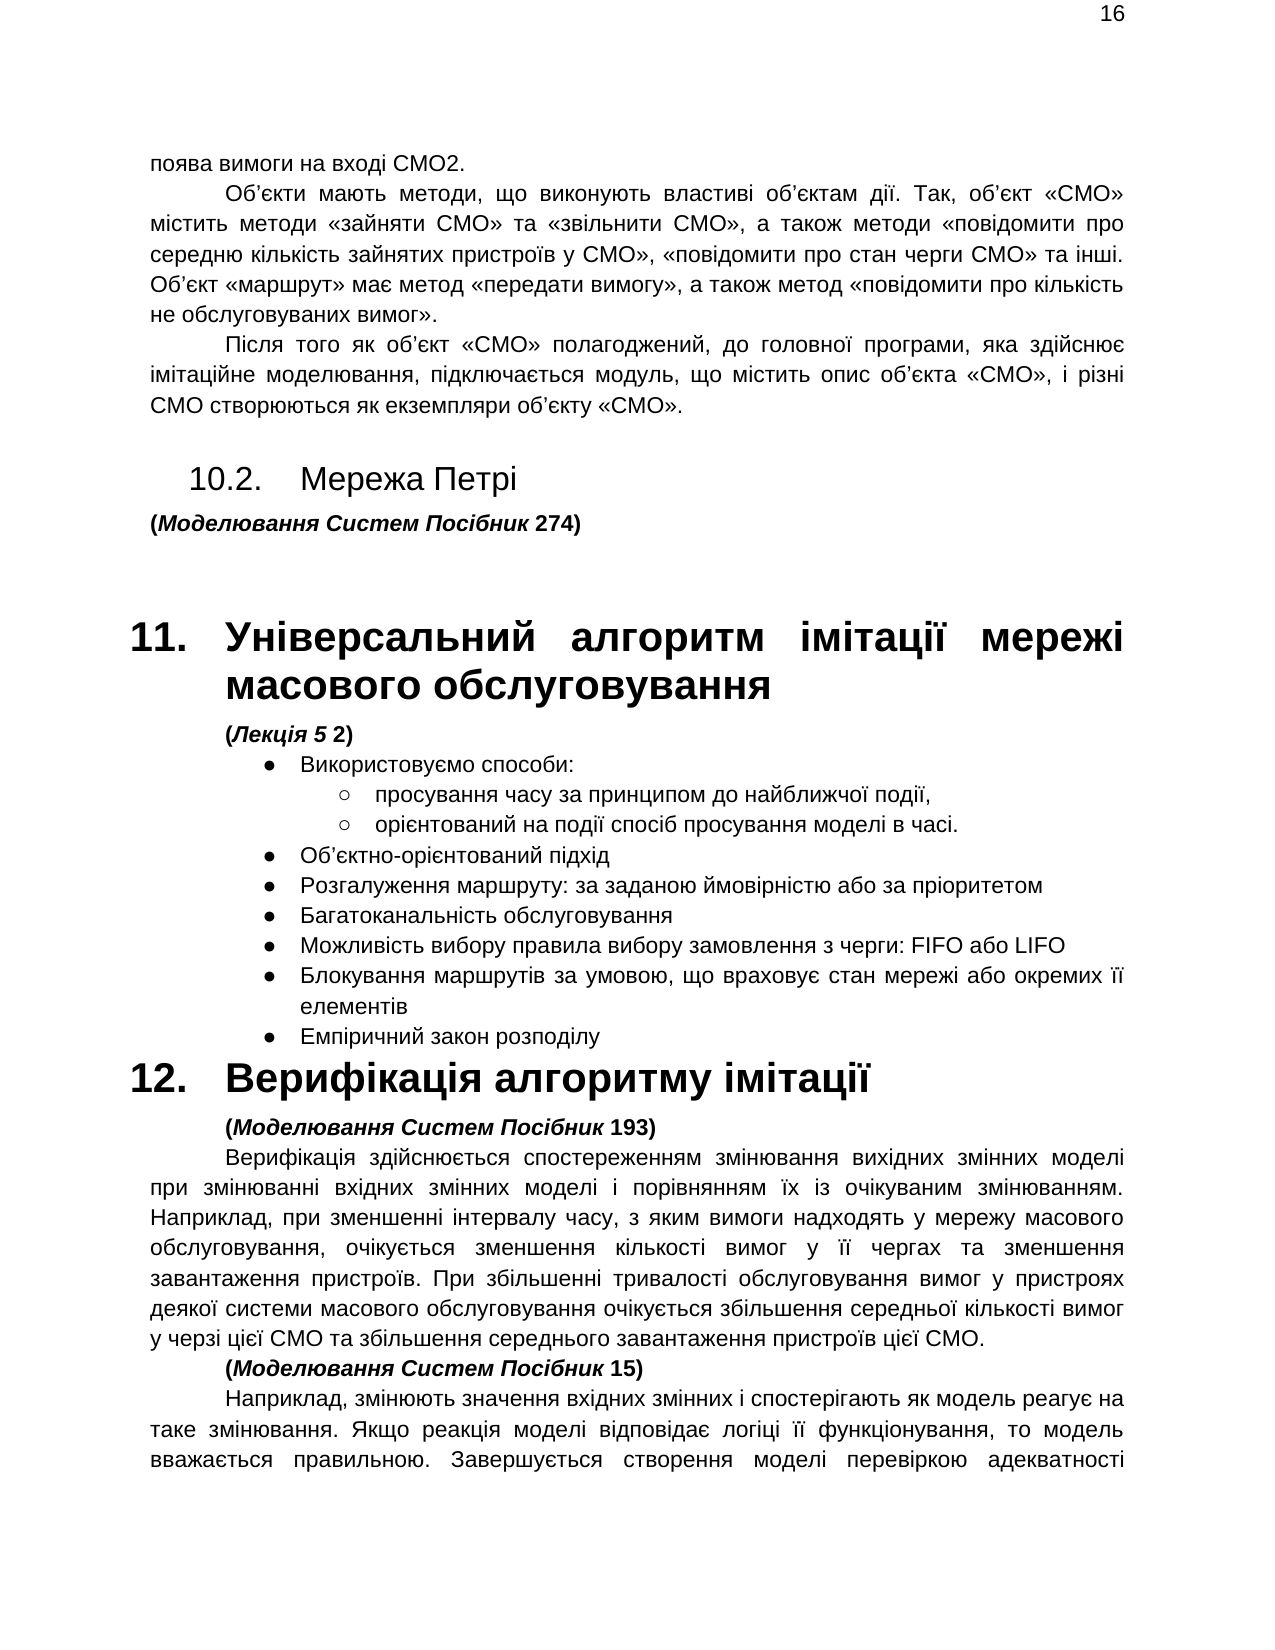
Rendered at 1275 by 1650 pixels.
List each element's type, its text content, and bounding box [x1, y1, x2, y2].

subtitle Універсальний алгоритм імітації мережі масового обслуговування [187, 612, 1125, 708]
text Наприклад, змінюють значення вхідних змінних і спостерігають як модель реагує на таке змінювання. Якщо реакція моделі відповідає логіці її функціонування, то модель вважається правильною. Завершується створення моделі перевіркою адекватності [150, 1385, 1125, 1472]
list Об’єктно-орієнтований підхід [262, 842, 1125, 868]
subtitle Мережа Петрі [262, 459, 1125, 498]
text Після того як об’єкт «СМО» полагоджений, до головної програми, яка здійснює імітаційне моделювання, підключається модуль, що містить опис об’єкта «СМО», і різні СМО створюються як екземпляри об’єкту «СМО». [150, 331, 1125, 418]
list Емпіричний закон розподілу [262, 1023, 1125, 1049]
text Верифікація здійснюється спостереженням змінювання вихідних змінних моделі при змінюванні вхідних змінних моделі і порівнянням їх із очікуваним змінюванням. Наприклад, при зменшенні інтервалу часу, з яким вимоги надходять у мережу масового обслуговування, очікується зменшення кількості вимог у її чергах та зменшення завантаження пристроїв. При збільшенні тривалості обслуговування вимог у пристроях деякої системи масового обслуговування очікується збільшення середньої кількості вимог у черзі цієї СМО та збільшення середнього завантаження пристроїв цієї СМО. [150, 1144, 1125, 1351]
text (Лекція 5 2) [150, 721, 1125, 747]
text Об’єкти мають методи, що виконують властиві об’єктам дії. Так, об’єкт «СМО» містить методи «зайняти СМО» та «звільнити СМО», а також методи «повідомити про середню кількість зайнятих пристроїв у СМО», «повідомити про стан черги СМО» та інші. Об’єкт «маршрут» має метод «передати вимогу», а також метод «повідомити про кількість не обслуговуваних вимог». [150, 180, 1125, 327]
list просування часу за принципом до найближчої події, [337, 781, 1125, 807]
list Можливість вибору правила вибору замовлення з черги: FIFO або LIFO [262, 932, 1125, 958]
text (Моделювання Систем Посібник 274) [150, 510, 1125, 537]
subtitle Верифікація алгоритму імітації [187, 1053, 1125, 1101]
text (Моделювання Систем Посібник 15) [150, 1355, 1125, 1381]
text (Моделювання Систем Посібник 193) [150, 1113, 1125, 1140]
list Використовуємо способи: [262, 751, 1125, 777]
list орієнтований на події спосіб просування моделі в часі. [337, 811, 1125, 838]
text поява вимоги на вході СМО2. [150, 150, 1125, 176]
list Розгалуження маршруту: за заданою ймовірністю або за пріоритетом [262, 872, 1125, 898]
list Багатоканальність обслуговування [262, 902, 1125, 928]
list Блокування маршрутів за умовою, що враховує стан мережі або окремих її елементів [262, 962, 1125, 1019]
